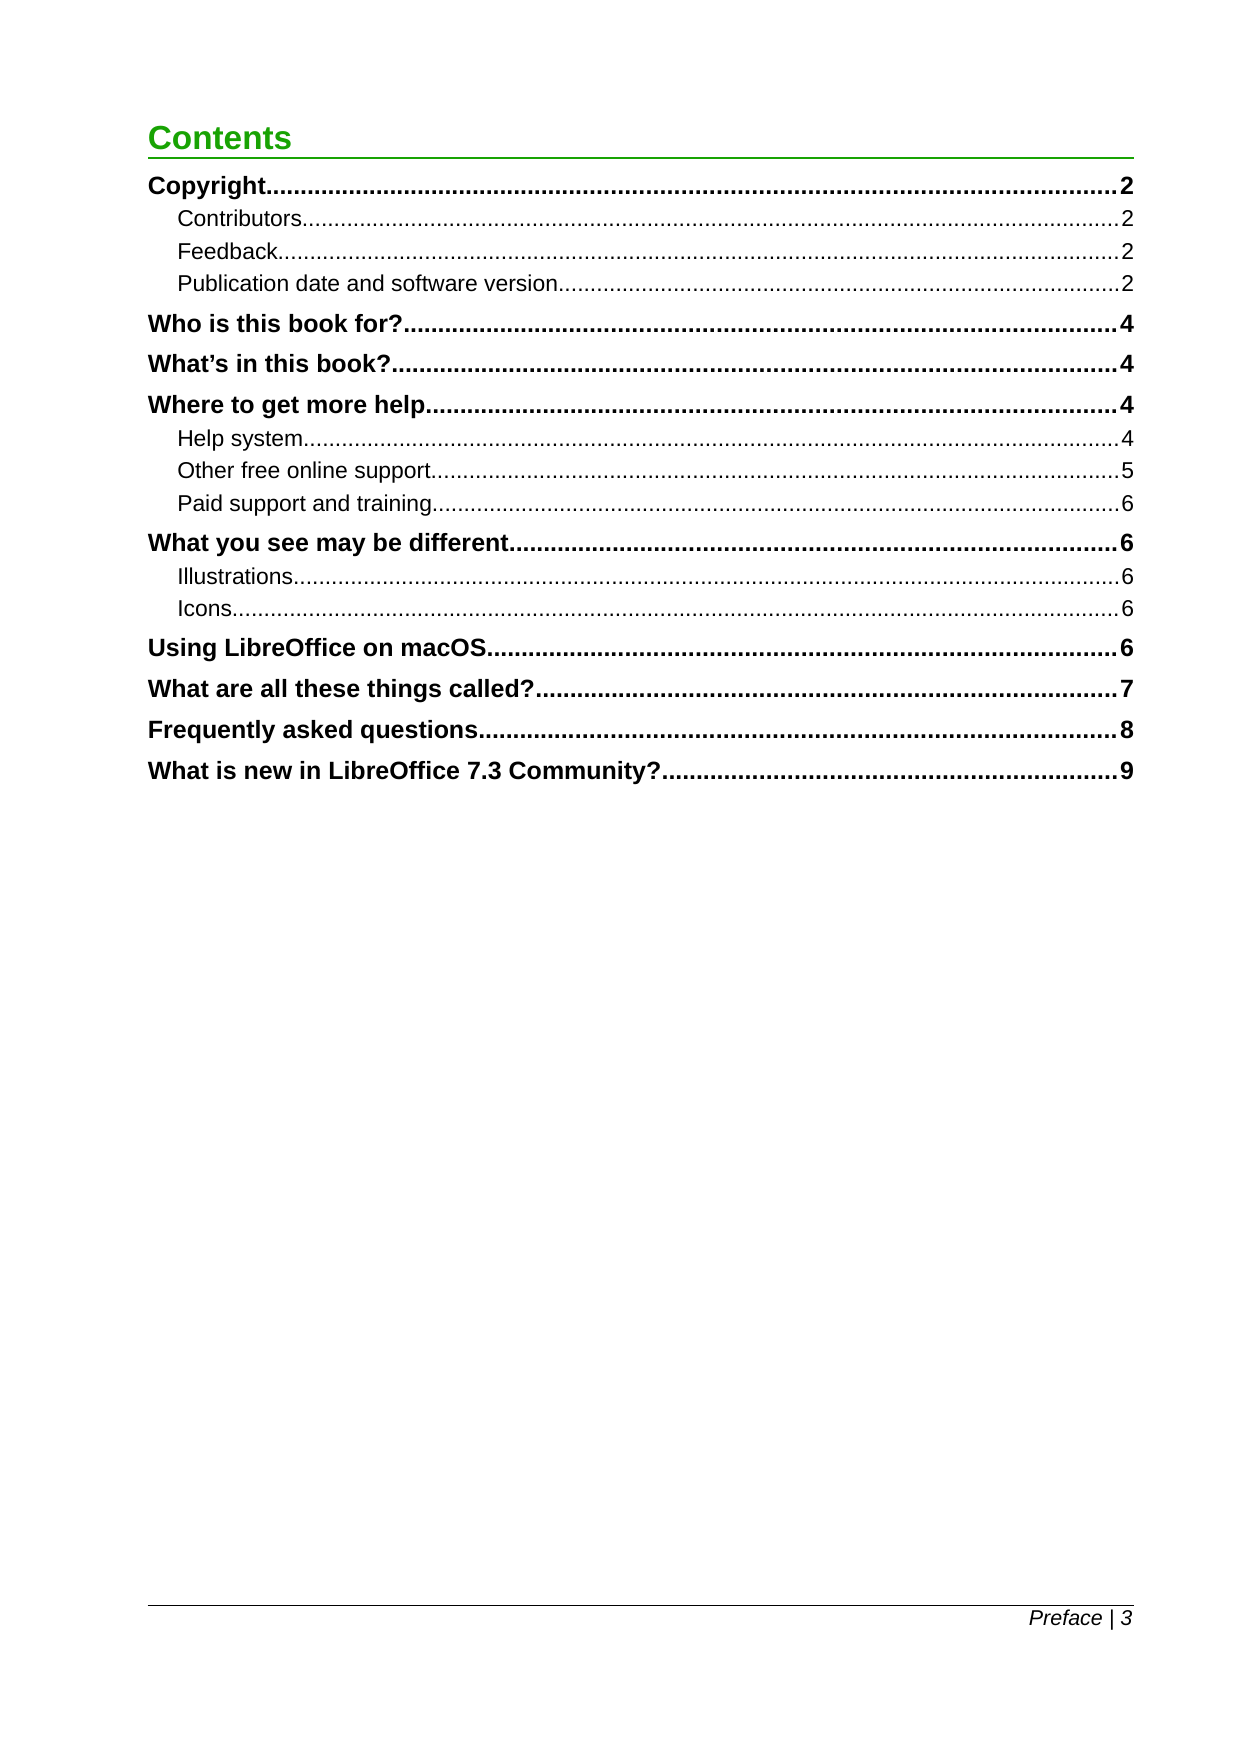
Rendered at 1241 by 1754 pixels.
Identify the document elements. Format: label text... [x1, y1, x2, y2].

text Icons 6 [177, 595, 1134, 621]
text What you see may be different 6 [148, 528, 1134, 557]
text Other free online support 5 [177, 457, 1134, 483]
text Who is this book for? 4 [148, 308, 1134, 337]
text What is new in LibreOffice 7.3 Community? 9 [148, 756, 1134, 784]
text Where to get more help 4 [148, 390, 1134, 419]
text Paid support and training 6 [177, 489, 1134, 516]
text What’s in this book? 4 [148, 349, 1134, 378]
text What are all these things called? 7 [148, 674, 1134, 703]
text Contributors 2 [177, 205, 1134, 232]
text Feedback 2 [177, 238, 1134, 264]
text Publication date and software version 2 [177, 270, 1134, 297]
text Frequently asked questions 8 [148, 715, 1134, 744]
subtitle Contents [148, 118, 1134, 157]
text Help system 4 [177, 425, 1134, 451]
text Illustrations 6 [177, 563, 1134, 589]
text Copyright 2 [148, 171, 1134, 199]
text Using LibreOffice on macOS 6 [148, 633, 1134, 662]
